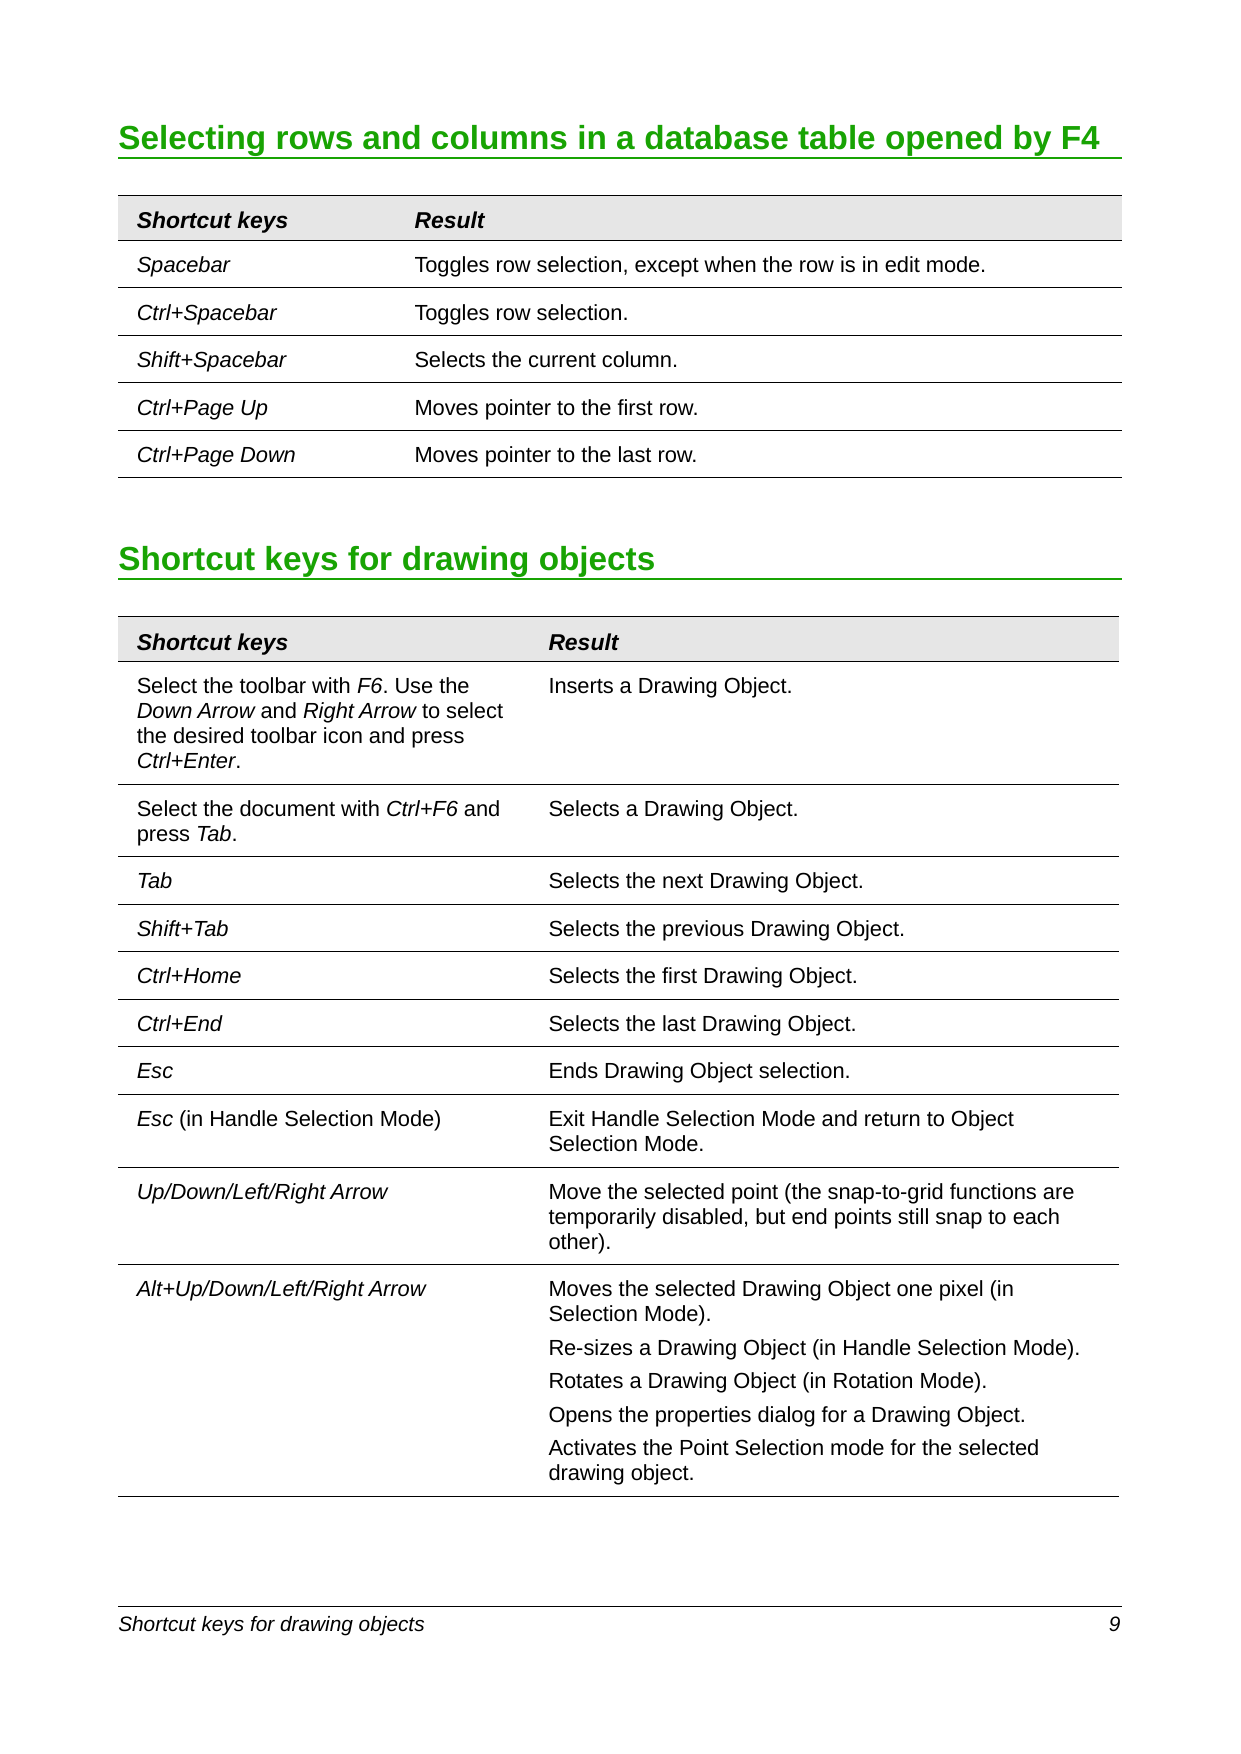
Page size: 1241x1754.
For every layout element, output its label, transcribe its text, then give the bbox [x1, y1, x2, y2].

table_cell Ends Drawing Object selection. [530, 1047, 1119, 1094]
table_cell Selects the last Drawing Object. [530, 1000, 1119, 1046]
table_cell Ctrl+Spacebar [118, 288, 396, 335]
subtitle Selecting rows and columns in a database table opened by F4 [118, 118, 1122, 157]
table_cell Ctrl+End [118, 1000, 530, 1046]
table_cell Alt+Up/Down/Left/Right Arrow [118, 1265, 530, 1496]
table_cell Ctrl+Home [118, 952, 530, 999]
table_cell Shift+Spacebar [118, 336, 396, 382]
table_cell Ctrl+Page Down [118, 431, 396, 477]
table_cell Tab [118, 857, 530, 904]
table_cell Selects the previous Drawing Object. [530, 905, 1119, 951]
table_cell Ctrl+Page Up [118, 383, 396, 430]
table_cell Selects the first Drawing Object. [530, 952, 1119, 999]
table_cell Selects the next Drawing Object. [530, 857, 1119, 904]
table_cell Select the toolbar with F6. Use the Down Arrow and Right Arrow to select the desired toolbar icon and press Ctrl+Enter. [118, 662, 530, 784]
table_cell Move the selected point (the snap-to-grid functions are temporarily disabled, but end points still snap to each other). [530, 1168, 1119, 1264]
table_cell Esc (in Handle Selection Mode) [118, 1095, 530, 1166]
table_cell Esc [118, 1047, 530, 1094]
table_header Result [396, 196, 1122, 240]
table_cell Selects a Drawing Object. [530, 785, 1119, 856]
table_cell Moves the selected Drawing Object one pixel (in Selection Mode). Re-sizes a Drawing Object (in Handle Selection Mode). Rotates a Drawing Object (in Rotation Mode). Opens the properties dialog for a Drawing Object. Activates the Point Selection mode for the selected drawing object. [530, 1265, 1119, 1496]
table_cell Toggles row selection. [396, 288, 1122, 335]
table_cell Moves pointer to the first row. [396, 383, 1122, 430]
table_cell Up/Down/Left/Right Arrow [118, 1168, 530, 1264]
table_cell Toggles row selection, except when the row is in edit mode. [396, 241, 1122, 287]
table_cell Selects the current column. [396, 336, 1122, 382]
table_cell Shift+Tab [118, 905, 530, 951]
subtitle Shortcut keys for drawing objects [118, 539, 1122, 578]
table_cell Moves pointer to the last row. [396, 431, 1122, 477]
table_header Result [530, 617, 1119, 661]
table_cell Exit Handle Selection Mode and return to Object Selection Mode. [530, 1095, 1119, 1166]
table_header Shortcut keys [118, 617, 530, 661]
table_cell Spacebar [118, 241, 396, 287]
table_cell Inserts a Drawing Object. [530, 662, 1119, 784]
table_header Shortcut keys [118, 196, 396, 240]
table_cell Select the document with Ctrl+F6 and press Tab. [118, 785, 530, 856]
